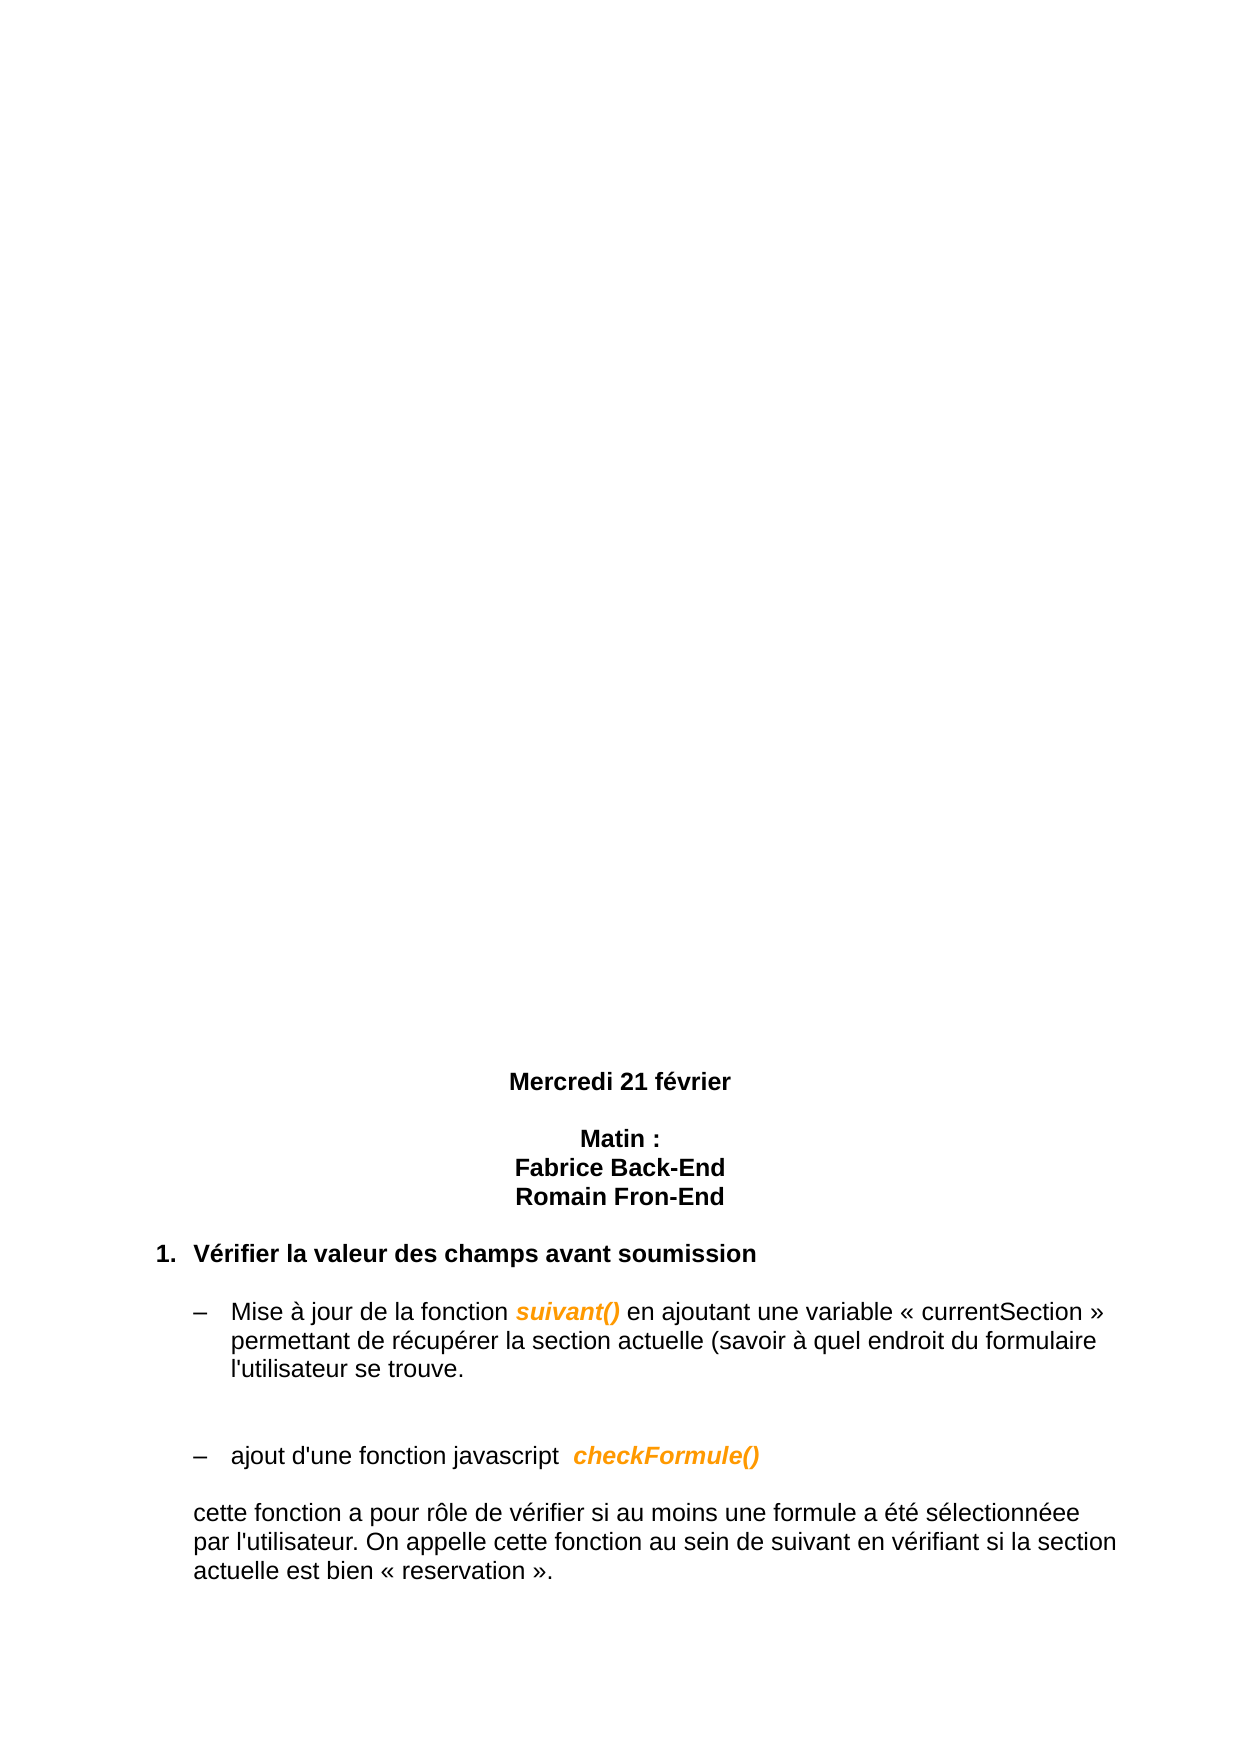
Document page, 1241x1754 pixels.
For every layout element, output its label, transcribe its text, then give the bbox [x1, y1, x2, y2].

text Matin : [118, 1124, 1122, 1153]
text Romain Fron-End [118, 1182, 1122, 1211]
list Mise à jour de la fonction suivant() en ajoutant une variable « currentSection » permettant de récupérer la section actuelle (savoir à quel endroit du formulaire l'utilisateur se trouve. [193, 1297, 1122, 1383]
list ajout d'une fonction javascript checkFormule() [193, 1441, 1122, 1469]
list cette fonction a pour rôle de vérifier si au moins une formule a été sélectionnéee par l'utilisateur. On appelle cette fonction au sein de suivant en vérifiant si la section actuelle est bien « reservation ». [156, 1498, 1122, 1584]
text Mercredi 21 février [118, 1067, 1122, 1096]
text Fabrice Back-End [118, 1153, 1122, 1182]
list Vérifier la valeur des champs avant soumission [156, 1239, 1122, 1268]
